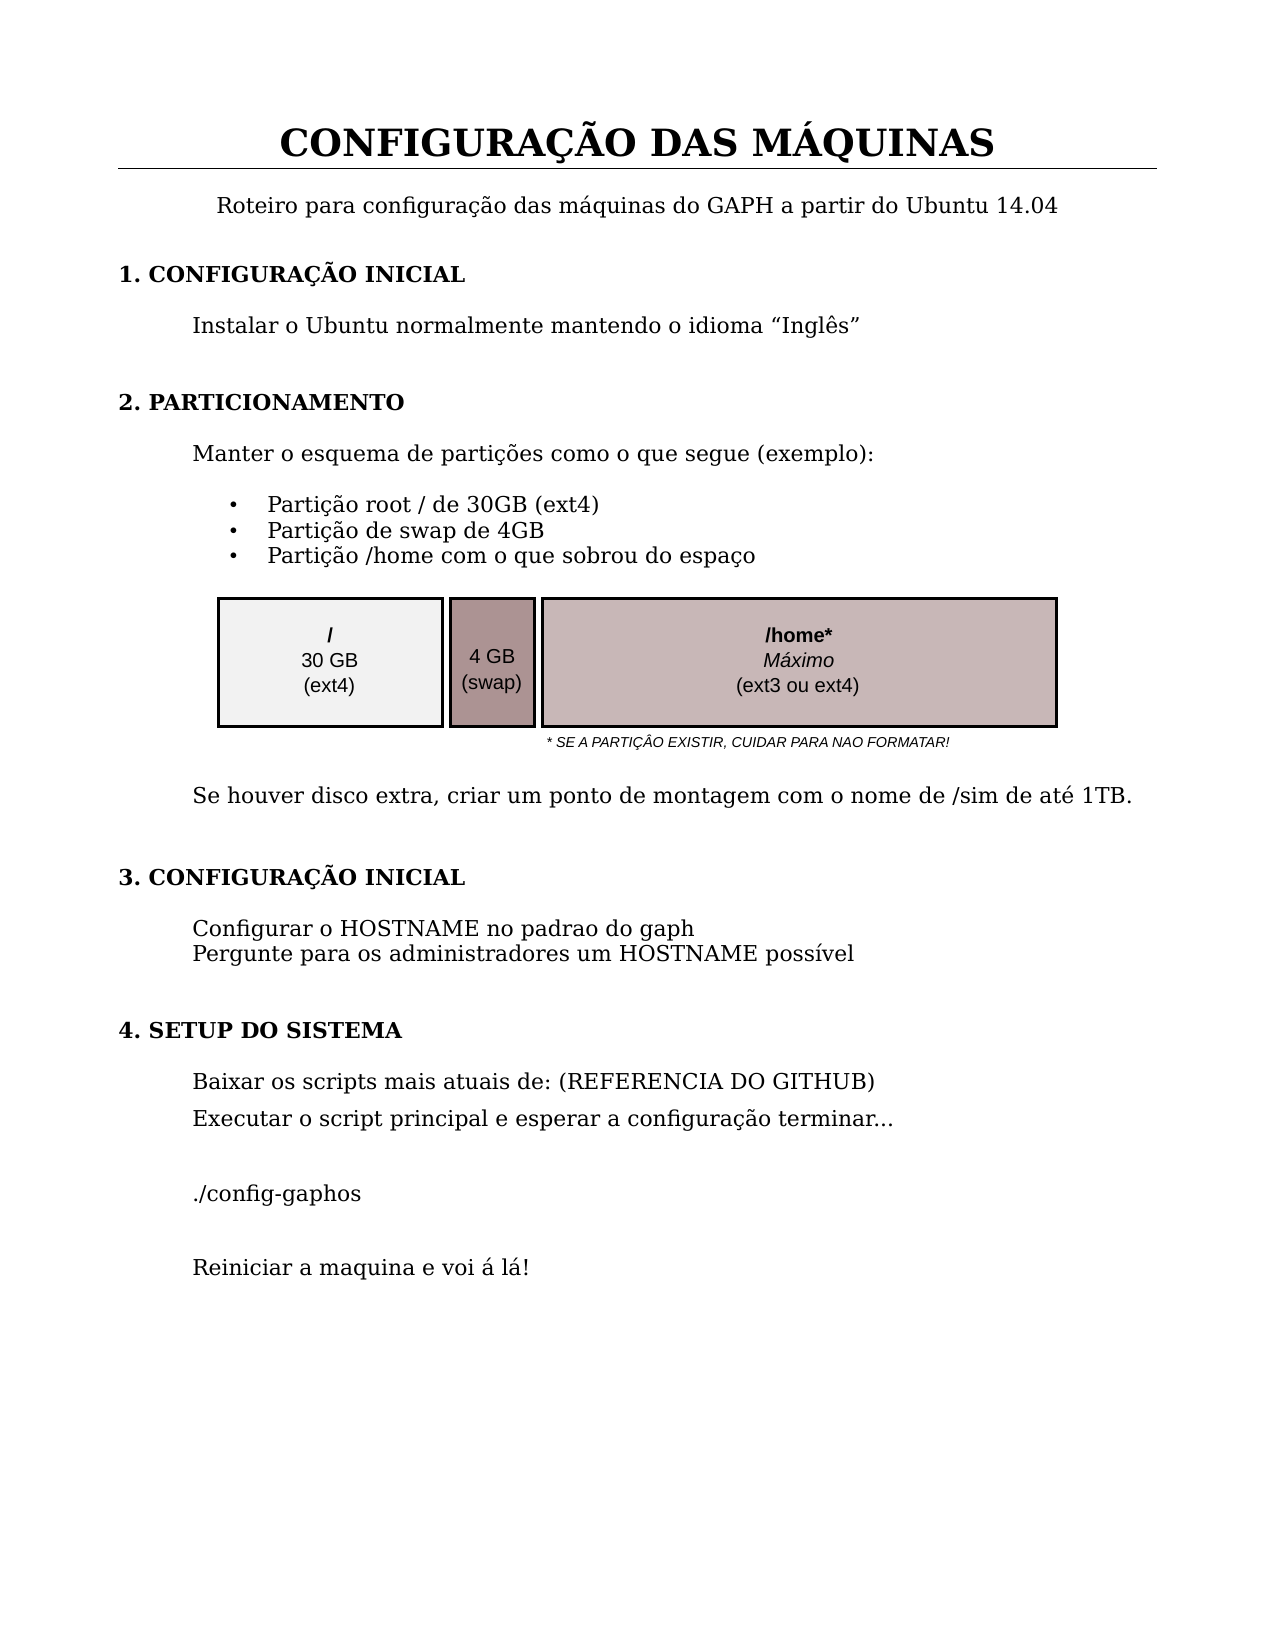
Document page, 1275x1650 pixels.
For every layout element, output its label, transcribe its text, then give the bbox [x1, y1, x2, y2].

text Reiniciar a maquina e voi á lá! [118, 1255, 1157, 1281]
text Se houver disco extra, criar um ponto de montagem com o nome de /sim de até 1TB. [118, 783, 1157, 809]
text 4. SETUP DO SISTEMA [118, 1018, 1157, 1043]
text Pergunte para os administradores um HOSTNAME possível [118, 941, 1157, 967]
list Partição root / de 30GB (ext4) [229, 492, 1157, 518]
text CONFIGURAÇÃO DAS MÁQUINAS [118, 118, 1157, 168]
text Roteiro para configuração das máquinas do GAPH a partir do Ubuntu 14.04 [118, 194, 1157, 219]
text Executar o script principal e esperar a configuração terminar... [118, 1106, 1157, 1132]
text Manter o esquema de partições como o que segue (exemplo): [118, 441, 1157, 467]
text ./config-gaphos [118, 1181, 1157, 1206]
text 1. CONFIGURAÇÃO INICIAL [118, 262, 1157, 288]
text Baixar os scripts mais atuais de: (REFERENCIA DO GITHUB) [118, 1069, 1157, 1094]
text 2. PARTICIONAMENTO [118, 390, 1157, 416]
text Configurar o HOSTNAME no padrao do gaph [118, 916, 1157, 941]
text 3. CONFIGURAÇÃO INICIAL [118, 864, 1157, 890]
text Instalar o Ubuntu normalmente mantendo o idioma “Inglês” [118, 314, 1157, 339]
list Partição /home com o que sobrou do espaço [229, 543, 1157, 569]
list Partição de swap de 4GB [229, 518, 1157, 543]
